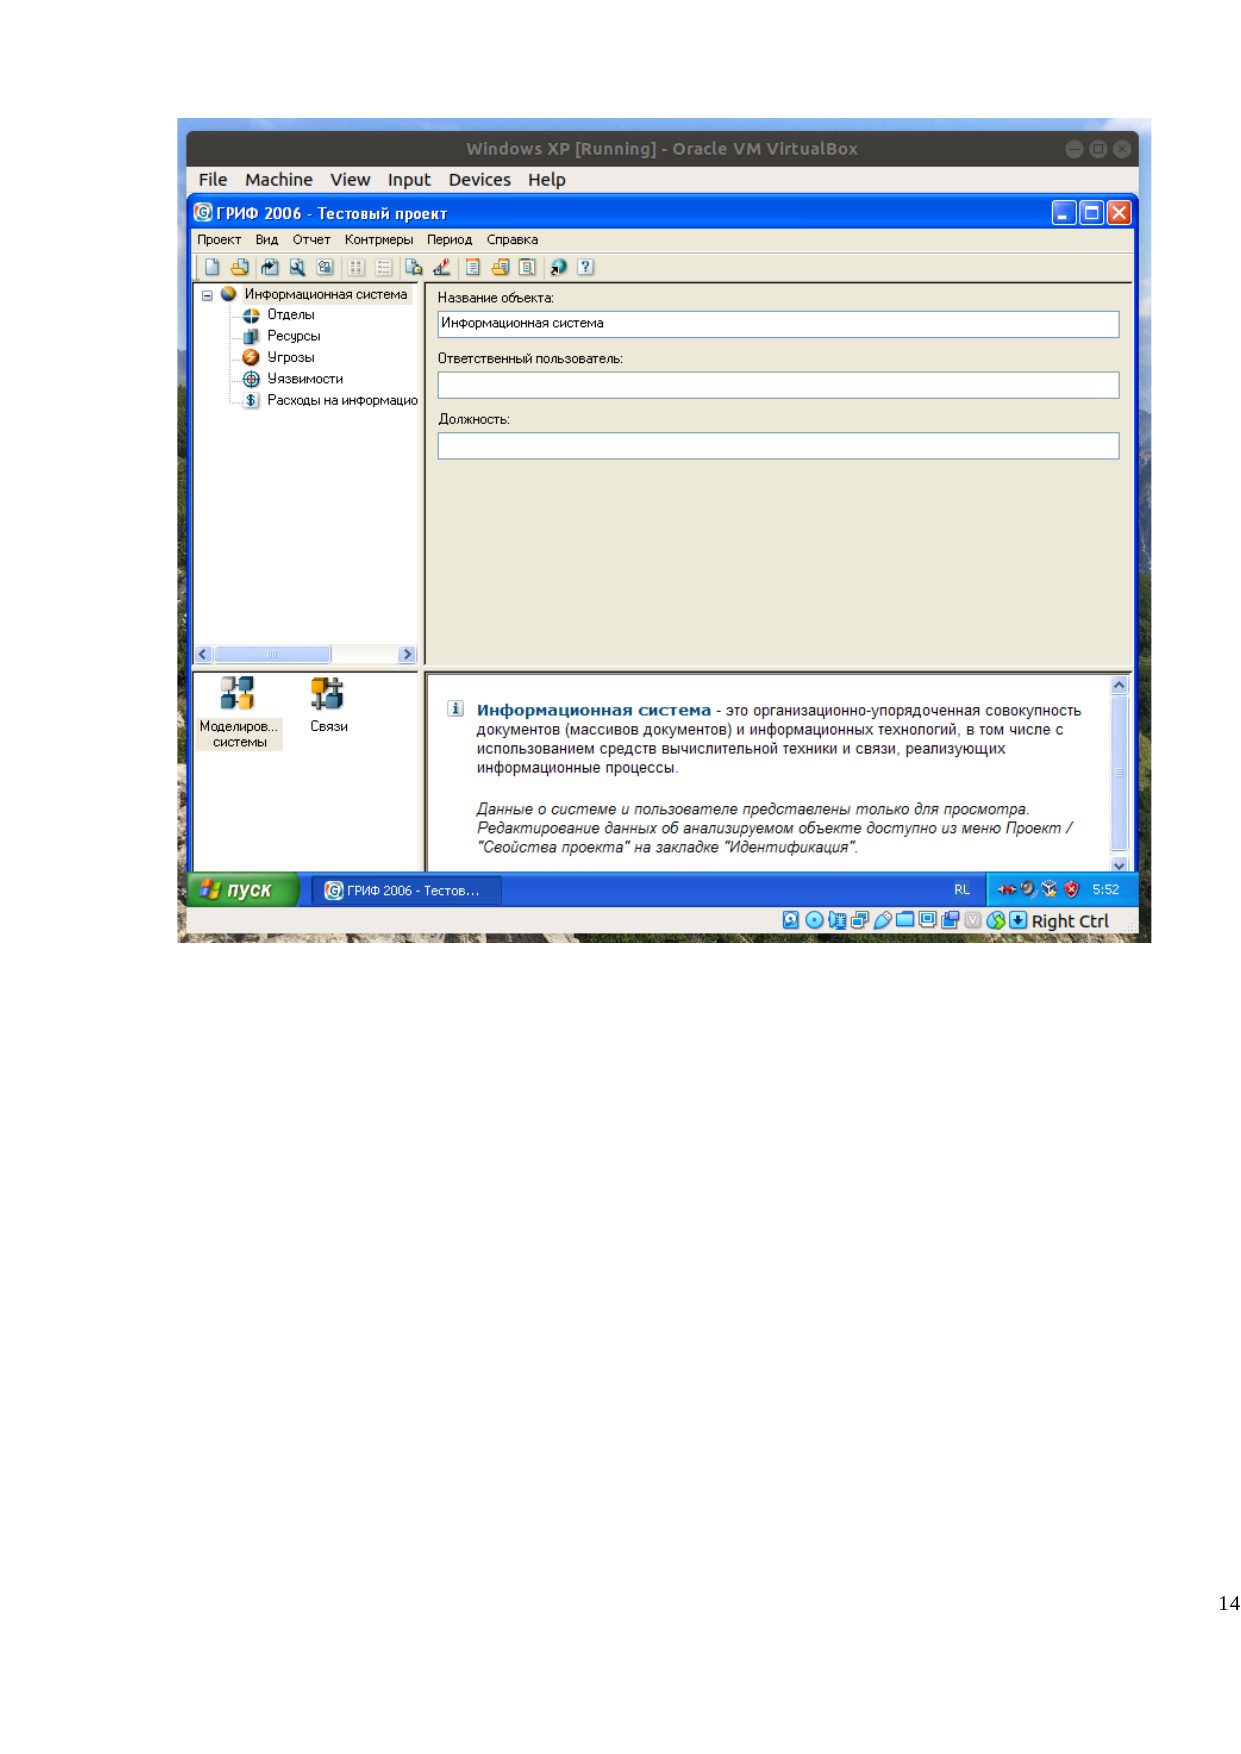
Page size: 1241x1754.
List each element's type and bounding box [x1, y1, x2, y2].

picture [177, 118, 1152, 943]
